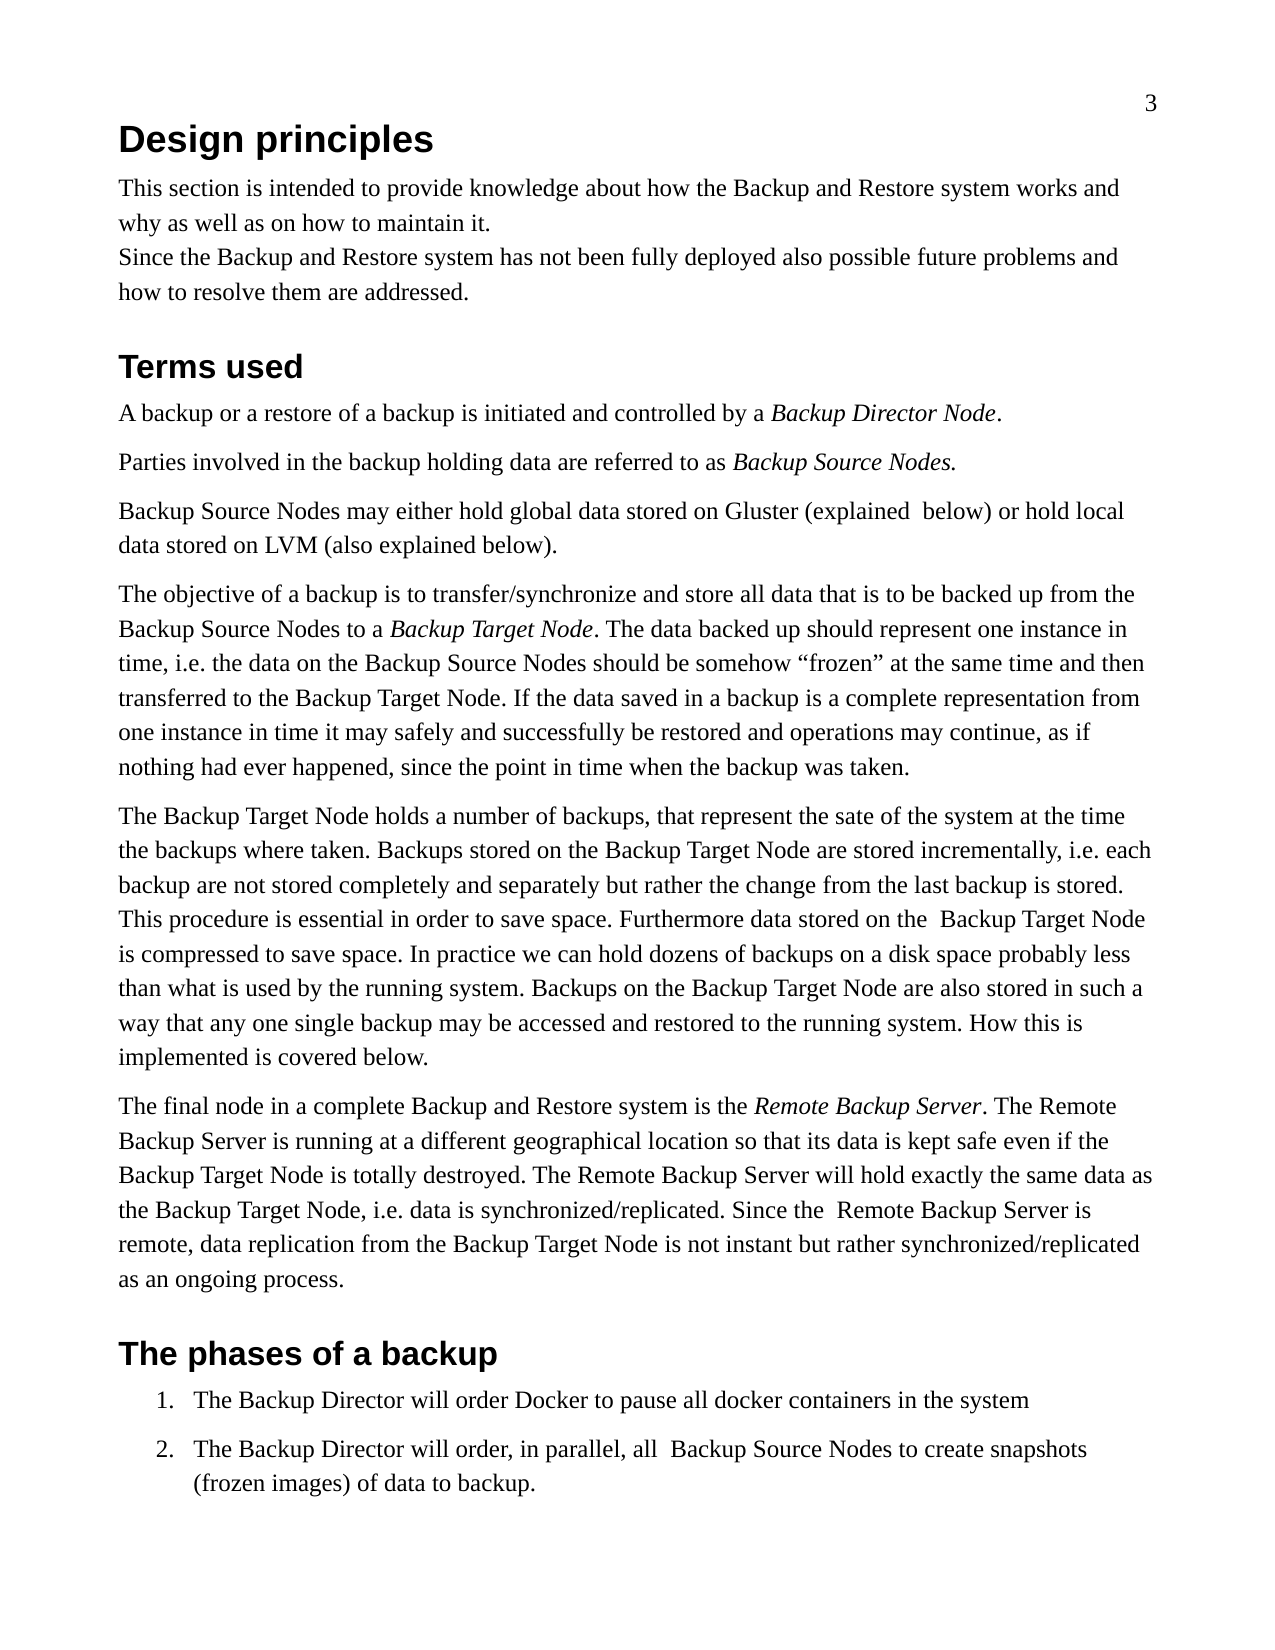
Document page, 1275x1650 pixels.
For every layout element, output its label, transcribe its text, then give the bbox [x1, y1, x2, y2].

text This section is intended to provide knowledge about how the Backup and Restore system works and why as well as on how to maintain it. Since the Backup and Restore system has not been fully deployed also possible future problems and how to resolve them are addressed. [118, 173, 1157, 306]
text The objective of a backup is to transfer/synchronize and store all data that is to be backed up from the Backup Source Nodes to a Backup Target Node. The data backed up should represent one instance in time, i.e. the data on the Backup Source Nodes should be somehow “frozen” at the same time and then transferred to the Backup Target Node. If the data saved in a backup is a complete representation from one instance in time it may safely and successfully be restored and operations may continue, as if nothing had ever happened, since the point in time when the backup was taken. [118, 579, 1157, 781]
text A backup or a restore of a backup is initiated and controlled by a Backup Director Node. [118, 398, 1157, 427]
list The Backup Director will order Docker to pause all docker containers in the system [156, 1385, 1157, 1414]
text Parties involved in the backup holding data are referred to as Backup Source Nodes. [118, 447, 1157, 476]
subtitle Terms used [118, 347, 1157, 385]
text Backup Source Nodes may either hold global data stored on Gluster (explained below) or hold local data stored on LVM (also explained below). [118, 496, 1157, 559]
subtitle The phases of a backup [118, 1334, 1157, 1372]
text The Backup Target Node holds a number of backups, that represent the sate of the system at the time the backups where taken. Backups stored on the Backup Target Node are stored incrementally, i.e. each backup are not stored completely and separately but rather the change from the last backup is stored. This procedure is essential in order to save space. Furthermore data stored on the Backup Target Node is compressed to save space. In practice we can hold dozens of backups on a disk space probably less than what is used by the running system. Backups on the Backup Target Node are also stored in such a way that any one single backup may be accessed and restored to the running system. How this is implemented is covered below. [118, 801, 1157, 1071]
text The final node in a complete Backup and Restore system is the Remote Backup Server. The Remote Backup Server is running at a different geographical location so that its data is kept safe even if the Backup Target Node is totally destroyed. The Remote Backup Server will hold exactly the same data as the Backup Target Node, i.e. data is synchronized/replicated. Since the Remote Backup Server is remote, data replication from the Backup Target Node is not instant but rather synchronized/replicated as an ongoing process. [118, 1091, 1157, 1293]
subtitle Design principles [118, 117, 1157, 161]
list The Backup Director will order, in parallel, all Backup Source Nodes to create snapshots (frozen images) of data to backup. [156, 1434, 1157, 1497]
